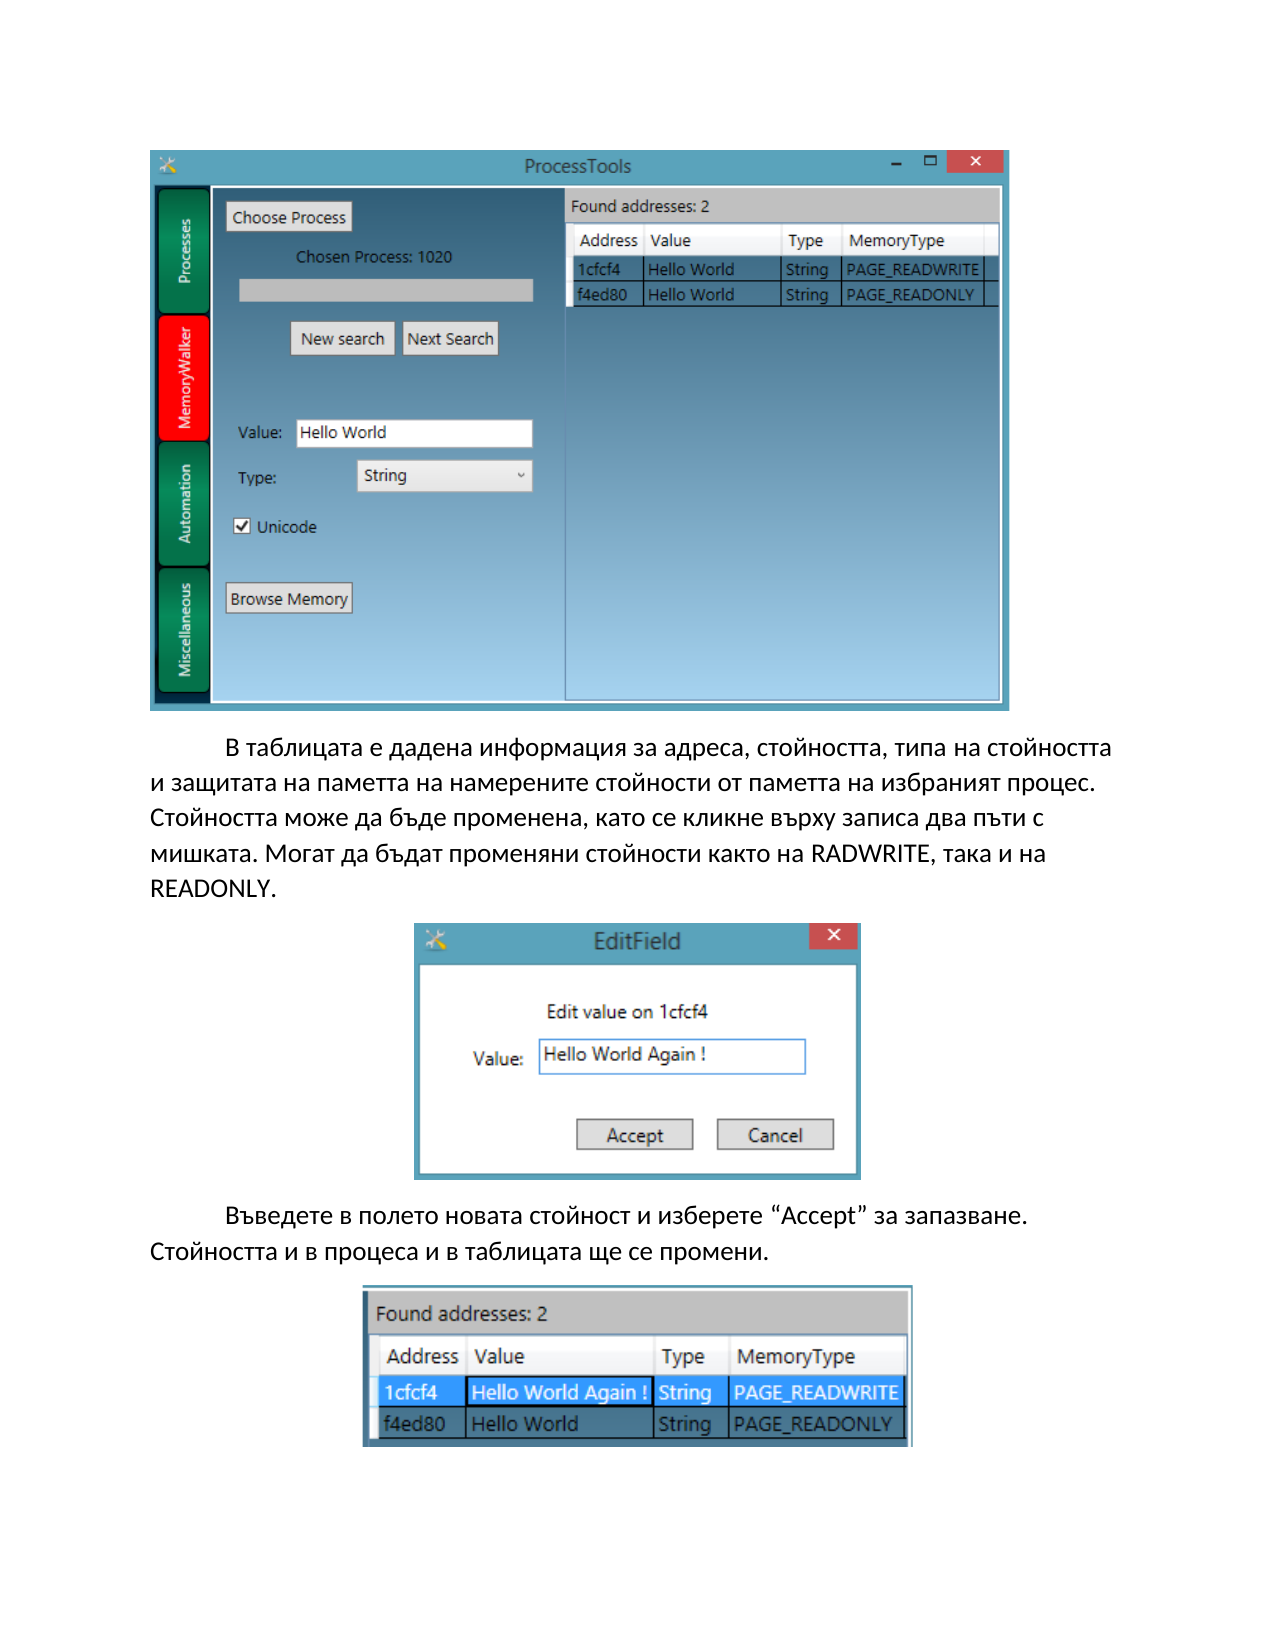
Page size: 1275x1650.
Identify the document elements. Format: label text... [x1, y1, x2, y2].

text В таблицата е дадена информация за адреса, стойността, типа на стойността и защитата на паметта на намерените стойности от паметта на избраният процес. Стойността може да бъде променена, като се кликне върху записа два пъти с мишката. Могат да бъдат променяни стойности както на RADWRITE, така и на READONLY. [150, 730, 1125, 904]
text Въведете в полето новата стойност и изберете “Accept” за запазване. Стойността и в процеса и в таблицата ще се промени. [150, 1198, 1125, 1267]
